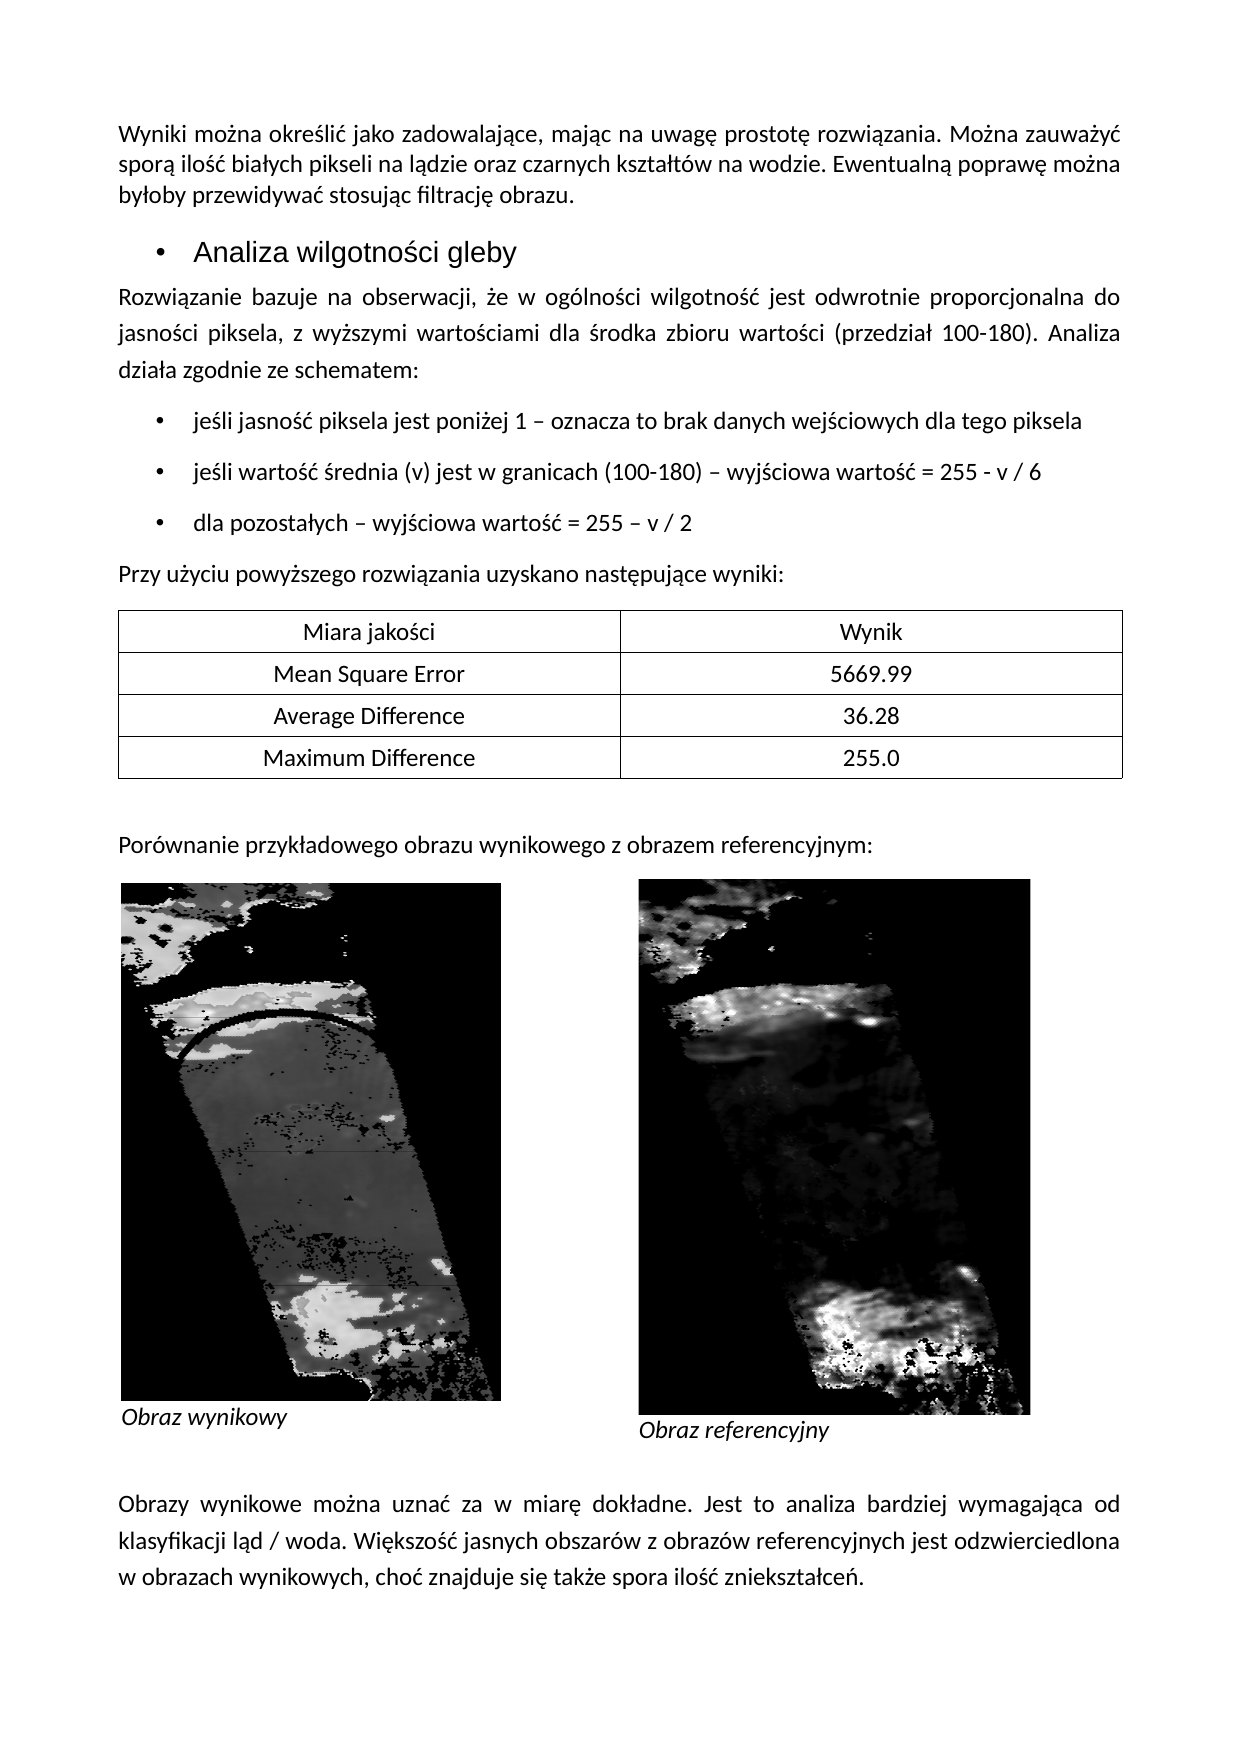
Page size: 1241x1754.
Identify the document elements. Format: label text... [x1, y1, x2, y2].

text Obraz wynikowy [121, 1401, 501, 1431]
list dla pozostałych – wyjściowa wartość = 255 – v / 2 [156, 507, 1122, 538]
list jeśli jasność piksela jest poniżej 1 – oznacza to brak danych wejściowych dla tego piksela [156, 405, 1122, 436]
table_cell Mean Square Error [119, 653, 620, 694]
table_cell 5669.99 [621, 653, 1122, 694]
table_header Wynik [621, 611, 1122, 652]
picture [638, 879, 1031, 1415]
table_cell Average Difference [119, 695, 620, 736]
picture [121, 883, 501, 1401]
text [638, 867, 1031, 879]
text Wyniki można określić jako zadowalające, mając na uwagę prostotę rozwiązania. Można zauważyć sporą ilość białych pikseli na lądzie oraz czarnych kształtów na wodzie. Ewentualną poprawę można byłoby przewidywać stosując filtrację obrazu. [118, 118, 1122, 210]
text Obrazy wynikowe można uznać za w miarę dokładne. Jest to analiza bardziej wymagająca od klasyfikacji ląd / woda. Większość jasnych obszarów z obrazów referencyjnych jest odzwierciedlona w obrazach wynikowych, choć znajduje się także spora ilość zniekształceń. [118, 1488, 1122, 1592]
table_cell Maximum Difference [119, 737, 620, 778]
text Przy użyciu powyższego rozwiązania uzyskano następujące wyniki: [118, 559, 1122, 589]
text [121, 871, 501, 883]
text Rozwiązanie bazuje na obserwacji, że w ogólności wilgotność jest odwrotnie proporcjonalna do jasności piksela, z wyższymi wartościami dla środka zbioru wartości (przedział 100-180). Analiza działa zgodnie ze schematem: [118, 281, 1122, 384]
subtitle Analiza wilgotności gleby [156, 235, 1122, 268]
table_header Miara jakości [119, 611, 620, 652]
text Obraz referencyjny [638, 1415, 1031, 1445]
list jeśli wartość średnia (v) jest w granicach (100-180) – wyjściowa wartość = 255 - v / 6 [156, 456, 1122, 487]
table_cell 36.28 [621, 695, 1122, 736]
text Porównanie przykładowego obrazu wynikowego z obrazem referencyjnym: [118, 829, 1122, 860]
table_cell 255.0 [621, 737, 1122, 778]
